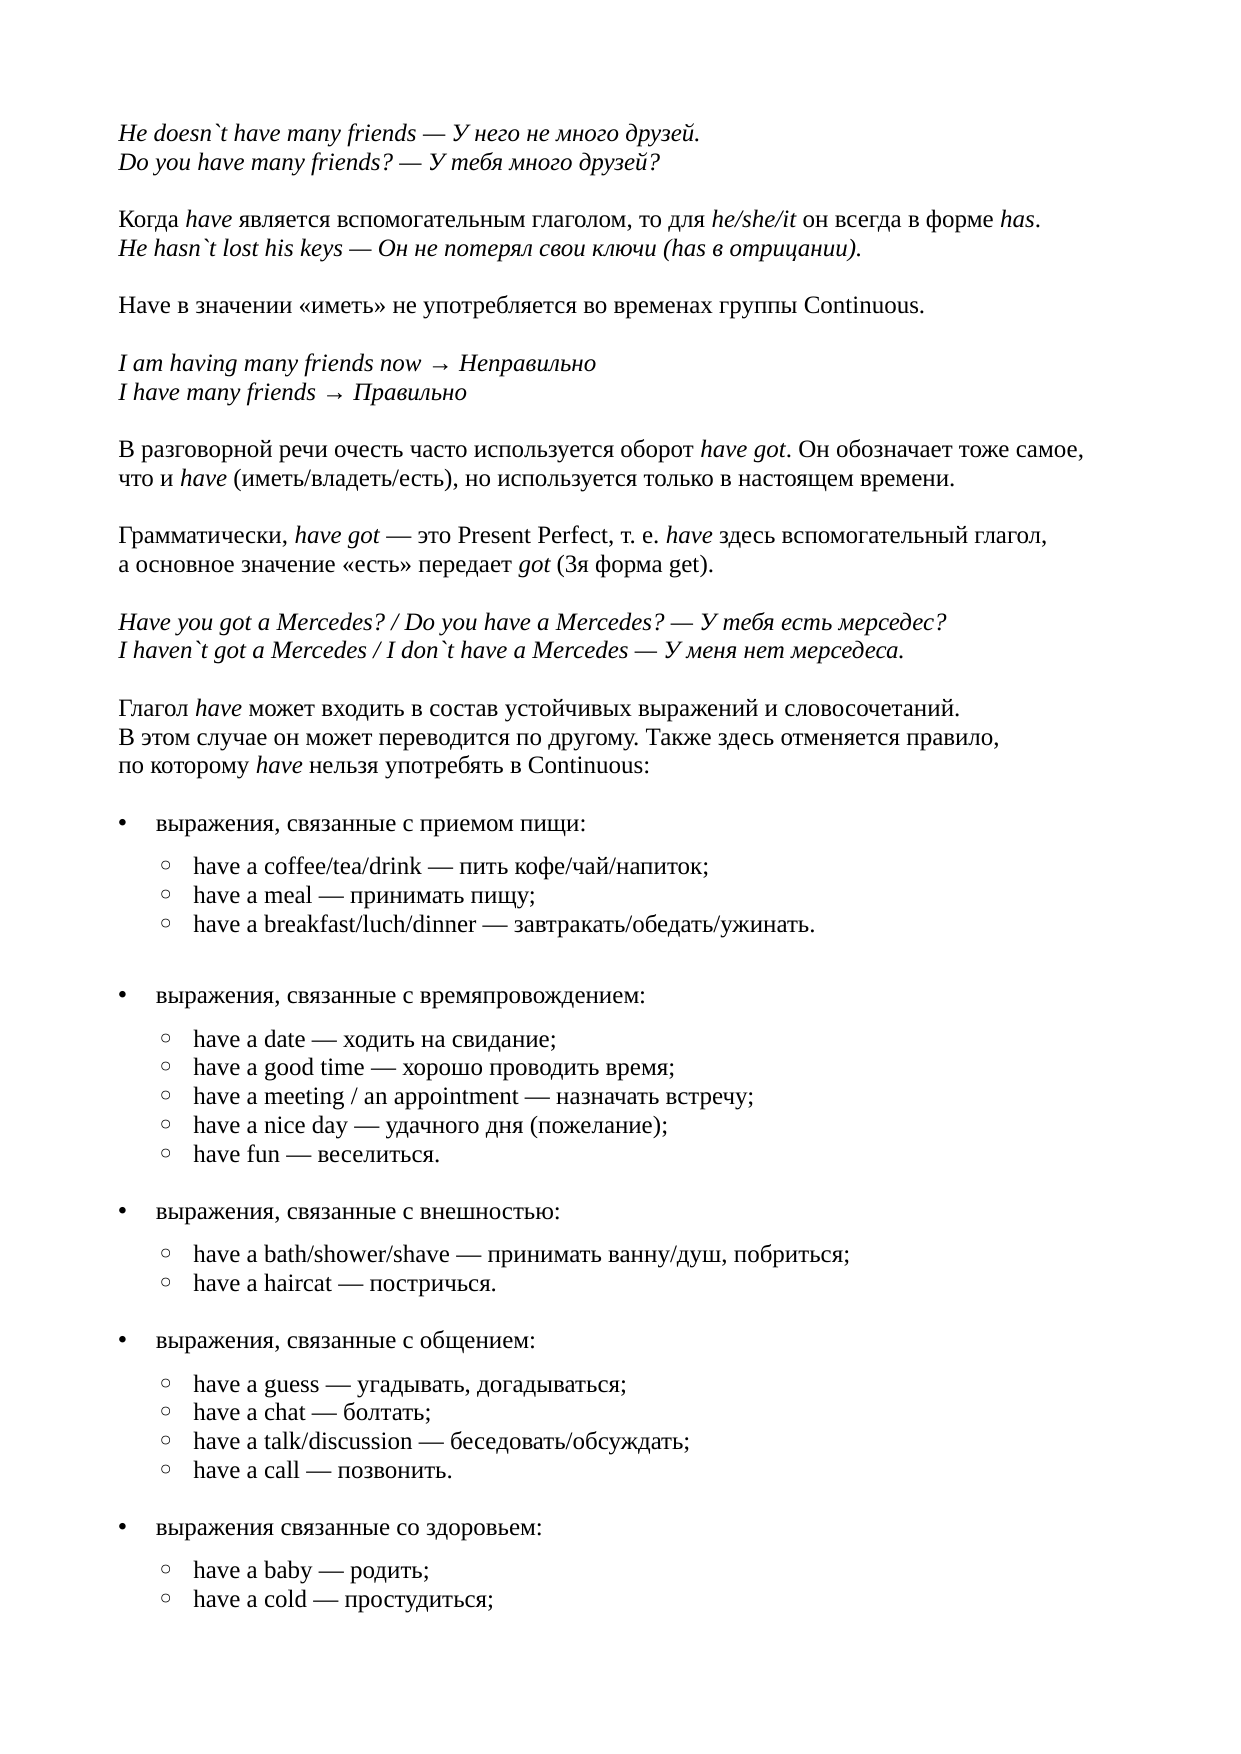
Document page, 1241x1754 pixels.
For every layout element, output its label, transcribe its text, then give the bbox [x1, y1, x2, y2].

list have fun — веселиться. [156, 1139, 1122, 1167]
list have a good time — хорошо проводить время; [156, 1052, 1122, 1081]
list have a meal — принимать пищу; [156, 880, 1122, 909]
list have a bath/shower/shave — принимать ванну/душ, побриться; [156, 1239, 1122, 1268]
text He doesn`t have many friends — У него не много друзей. [118, 118, 1122, 147]
text I haven`t got a Mercedes / I don`t have a Mercedes — У меня нет мерседеса. [118, 636, 1122, 664]
list выражения, связанные с внешностью: [118, 1196, 1122, 1225]
text Do you have many friends? — У тебя много друзей? [118, 147, 1122, 176]
text Have you got a Mercedes? / Do you have a Mercedes? — У тебя есть мерседес? [118, 607, 1122, 636]
text Глагол have может входить в состав устойчивых выражений и словосочетаний. [118, 693, 1122, 722]
text В этом случае он может переводится по другому. Также здесь отменяется правило, [118, 722, 1122, 751]
list have a call — позвонить. [156, 1455, 1122, 1484]
text по которому have нельзя употребять в Continuous: [118, 751, 1122, 779]
list have a nice day — удачного дня (пожелание); [156, 1110, 1122, 1139]
list have a haircat — постричься. [156, 1268, 1122, 1297]
list have a coffee/tea/drink — пить кофе/чай/напиток; [156, 851, 1122, 880]
text He hasn`t lost his keys — Он не потерял свои ключи (has в отрицании). [118, 233, 1122, 262]
list have a cold — простудиться; [156, 1584, 1122, 1613]
text Когда have является вспомогательным глаголом, то для he/she/it он всегда в форме has. [118, 204, 1122, 233]
text I am having many friends now → Неправильно [118, 348, 1122, 377]
list выражения, связанные с времяпровождением: [118, 981, 1122, 1009]
list выражения, связанные с приемом пищи: [118, 808, 1122, 837]
list have a guess — угадывать, догадываться; [156, 1369, 1122, 1397]
list выражения, связанные с общением: [118, 1326, 1122, 1354]
list have a breakfast/luch/dinner — завтракать/обедать/ужинать. [156, 909, 1122, 937]
list выражения связанные со здоровьем: [118, 1512, 1122, 1541]
list have a baby — родить; [156, 1556, 1122, 1584]
text а основное значение «есть» передает got (3я форма get). [118, 549, 1122, 578]
text Have в значении «иметь» не употребляется во временах группы Continuous. [118, 291, 1122, 319]
list have a date — ходить на свидание; [156, 1024, 1122, 1052]
list have a meeting / an appointment — назначать встречу; [156, 1081, 1122, 1110]
text Грамматически, have got — это Present Perfect, т. е. have здесь вспомогательный глагол, [118, 521, 1122, 549]
list have a chat — болтать; [156, 1397, 1122, 1426]
text I have many friends → Правильно [118, 377, 1122, 406]
list have a talk/discussion — беседовать/обсуждать; [156, 1426, 1122, 1455]
text В разговорной речи очесть часто используется оборот have got. Он обозначает тоже самое, что и have (иметь/владеть/есть), но используется только в настоящем времени. [118, 434, 1122, 492]
